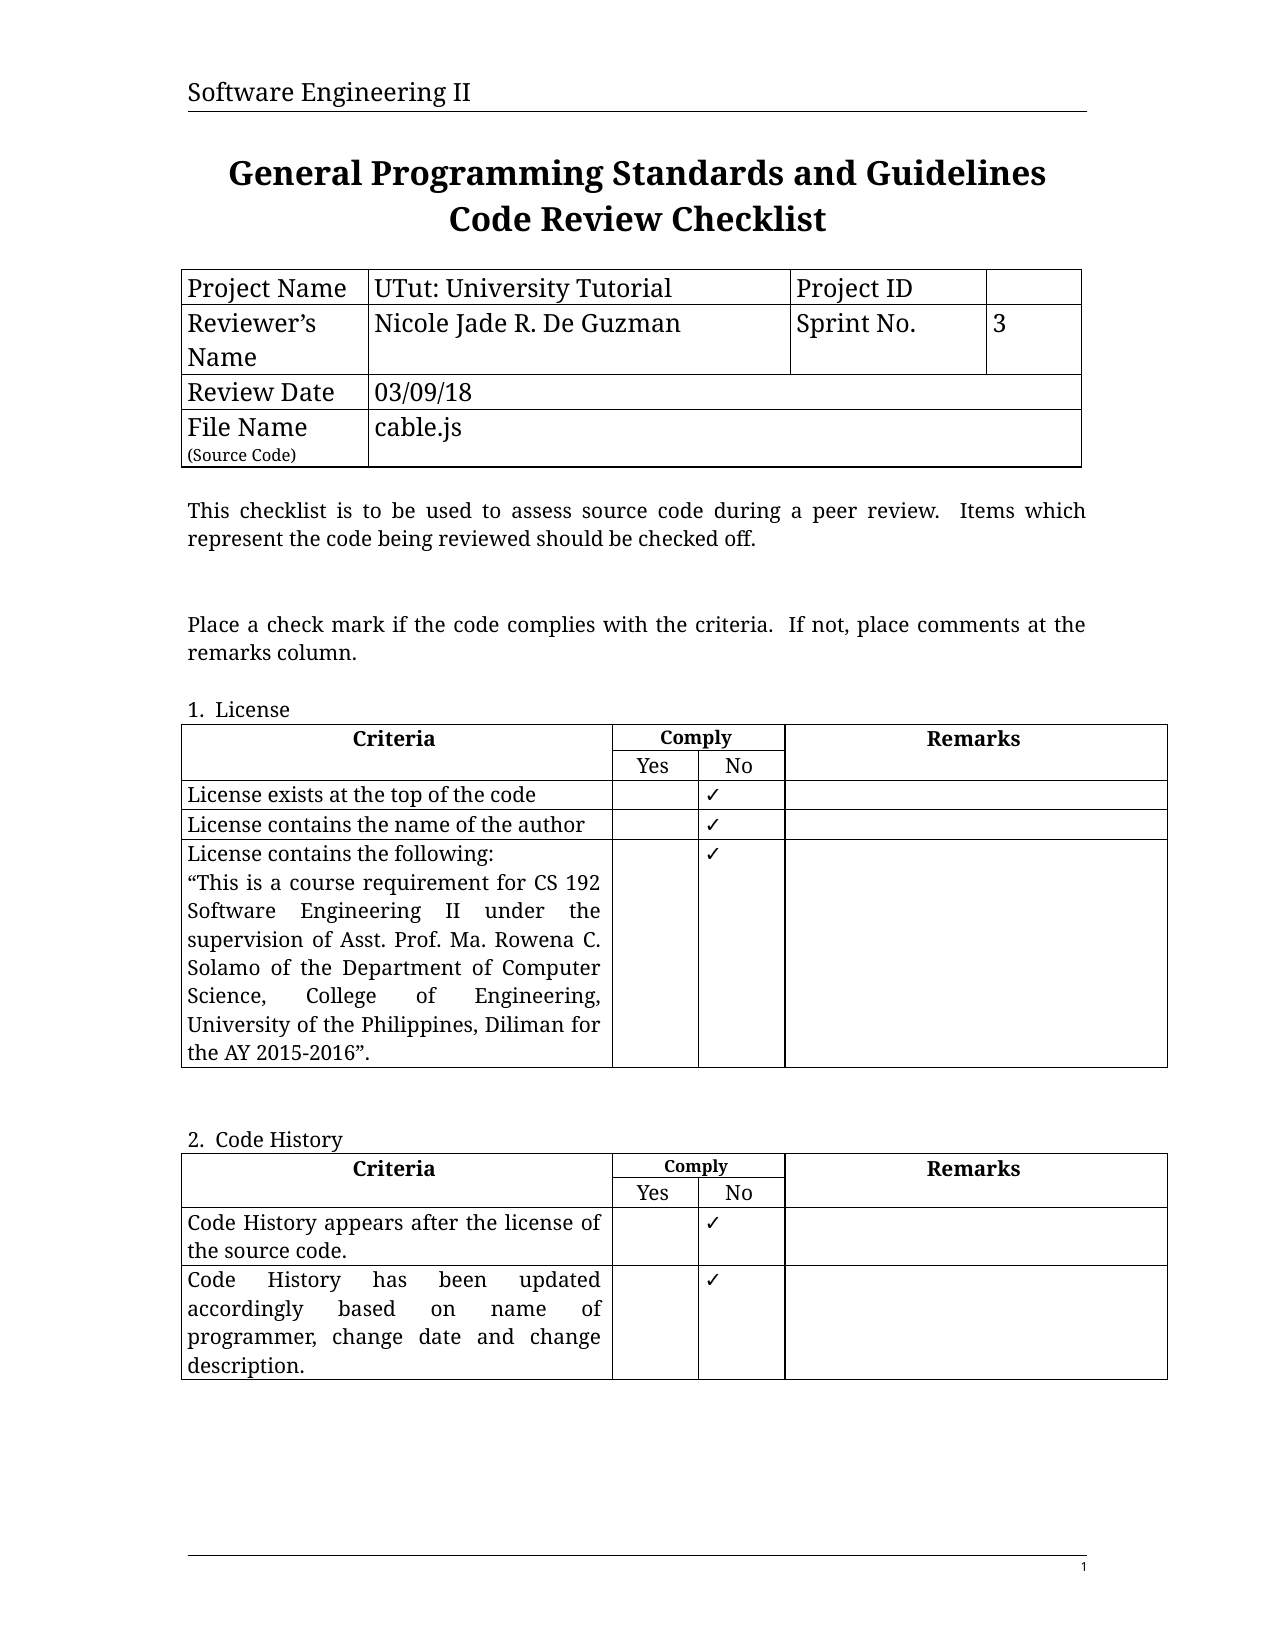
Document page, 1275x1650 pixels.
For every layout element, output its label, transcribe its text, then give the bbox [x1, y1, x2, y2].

table_cell [613, 810, 618, 838]
table_cell 03/09/18 [369, 375, 374, 409]
text 2. Code History [187, 1125, 1087, 1153]
table_header Criteria [182, 1154, 612, 1207]
table_cell No [774, 1178, 784, 1207]
table_cell [786, 1208, 1167, 1264]
table_cell Reviewer’s Name [182, 305, 187, 373]
table_cell [687, 810, 698, 838]
table_cell [1156, 781, 1167, 809]
table_cell Nicole Jade R. De Guzman [369, 305, 790, 373]
table_cell ✓ [774, 781, 784, 809]
table_cell No [699, 751, 704, 779]
table_header [1070, 270, 1081, 304]
table_cell Reviewer’s Name [357, 305, 368, 373]
table_header Comply [774, 725, 784, 750]
table_cell [786, 781, 791, 809]
table_cell [613, 781, 618, 809]
table_cell Yes [613, 1178, 618, 1207]
table_header Comply [774, 1154, 784, 1177]
table_cell Yes [687, 751, 698, 779]
table_header Remarks [786, 725, 1167, 779]
text Place a check mark if the code complies with the criteria. If not, place comments at the remarks column. [187, 610, 1087, 667]
table_cell [786, 1266, 1167, 1379]
table_cell ✓ [699, 1266, 784, 1379]
table_cell [613, 1266, 698, 1379]
text 1. License [187, 695, 1087, 723]
table_cell ✓ [699, 781, 704, 809]
table_cell ✓ [699, 1208, 784, 1264]
table_cell No [774, 751, 784, 779]
table_cell ✓ [699, 810, 704, 838]
table_cell Yes [613, 751, 618, 779]
table_cell No [699, 1178, 704, 1207]
table_cell [613, 1208, 698, 1264]
table_cell cable.js [369, 410, 1081, 466]
table_cell Review Date [357, 375, 368, 409]
table_header Remarks [786, 1154, 1167, 1207]
table_header Comply [613, 725, 618, 750]
text This checklist is to be used to assess source code during a peer review. Items which represent the code being reviewed should be checked off. [187, 496, 1087, 553]
table_cell [1156, 810, 1167, 838]
table_cell 3 [987, 305, 1081, 373]
table_cell Yes [687, 1178, 698, 1207]
text General Programming Standards and Guidelines Code Review Checklist [187, 150, 1087, 241]
table_header Project Name [357, 270, 368, 304]
table_header Project ID [976, 270, 986, 304]
table_header Criteria [182, 725, 612, 779]
table_cell [687, 781, 698, 809]
table_cell ✓ [774, 810, 784, 838]
table_cell ✓ [699, 840, 784, 1067]
table_cell 03/09/18 [1070, 375, 1081, 409]
table_cell [786, 810, 791, 838]
table_header [987, 270, 992, 304]
table_cell [613, 840, 698, 1067]
table_cell Sprint No. [791, 305, 986, 373]
table_cell File Name (Source Code) [357, 410, 368, 466]
table_cell [786, 840, 1167, 1067]
